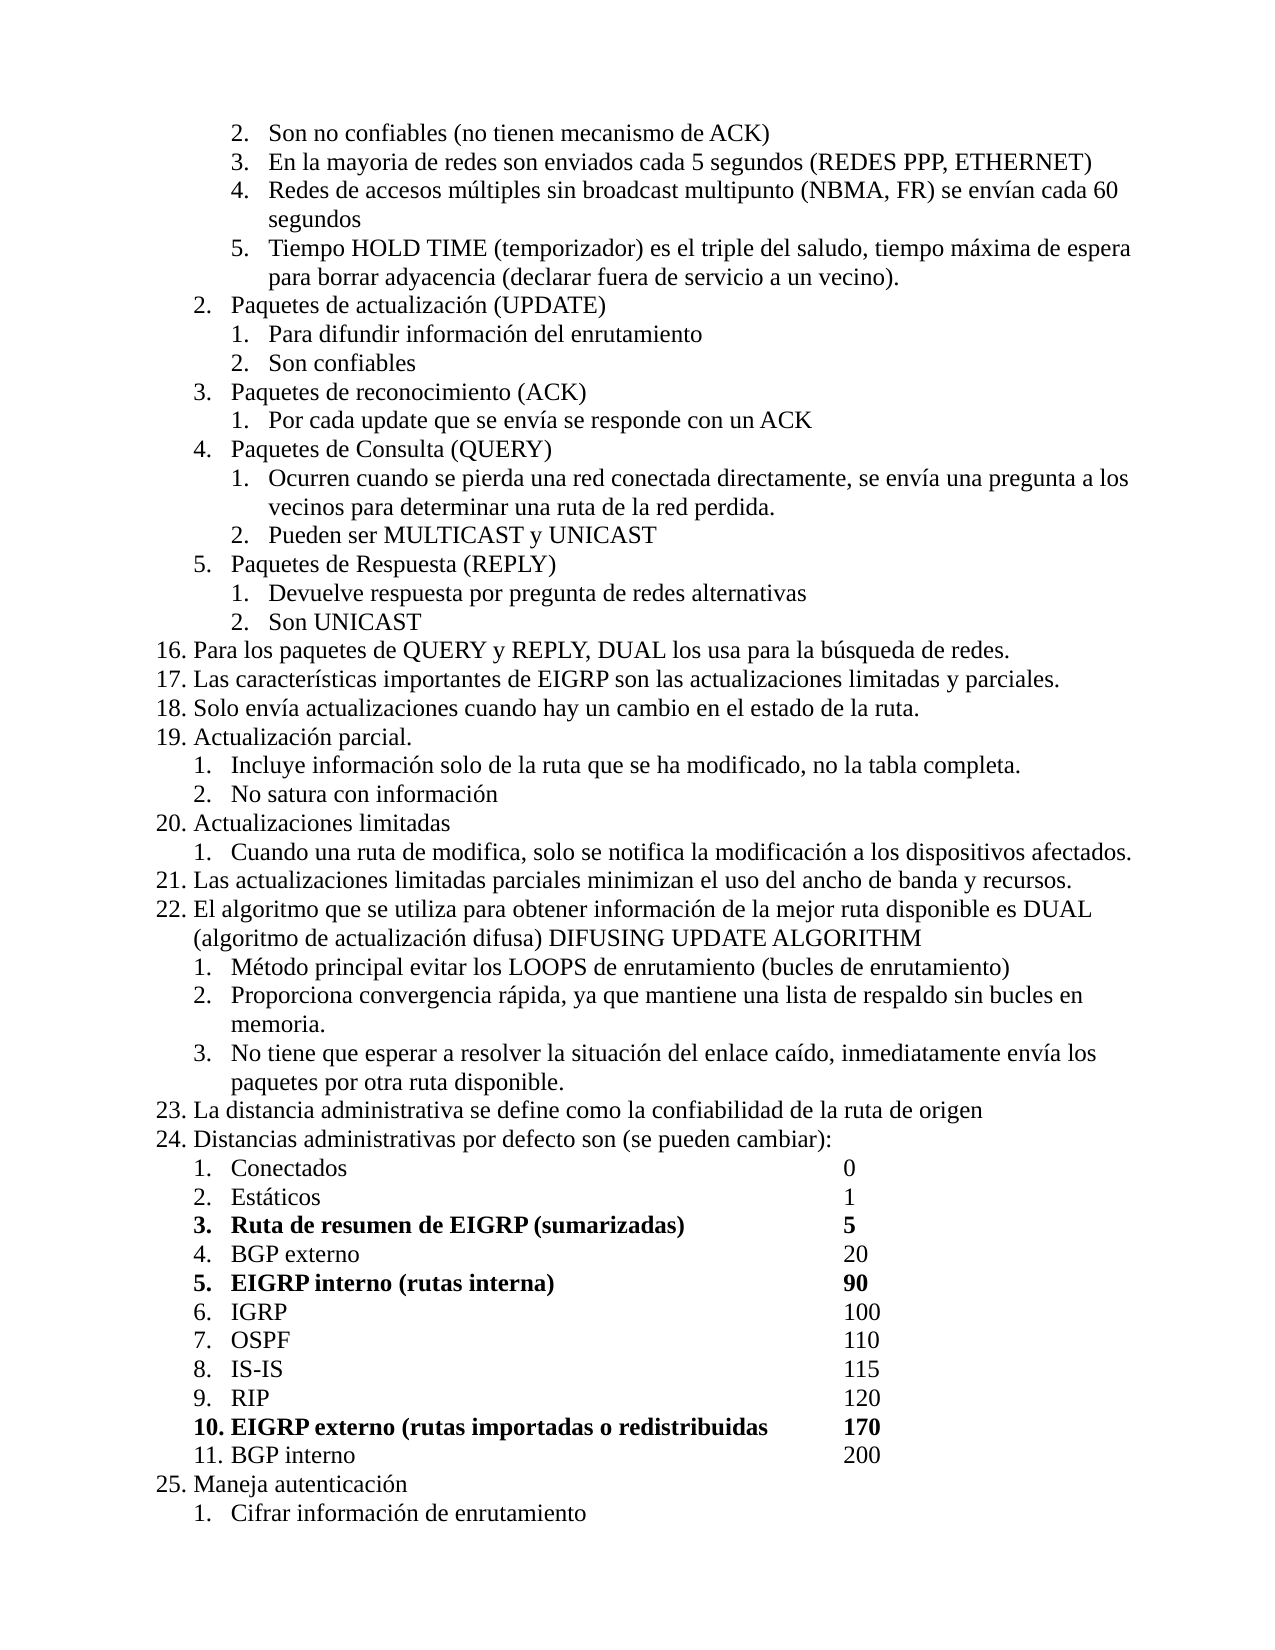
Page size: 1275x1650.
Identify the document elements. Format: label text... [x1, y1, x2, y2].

list IS-IS 115 [193, 1354, 1157, 1383]
list Cifrar información de enrutamiento [193, 1498, 1157, 1527]
list Son UNICAST [231, 607, 1157, 636]
list El algoritmo que se utiliza para obtener información de la mejor ruta disponible es DUAL (algoritmo de actualización difusa) DIFUSING UPDATE ALGORITHM [156, 894, 1157, 952]
list Las actualizaciones limitadas parciales minimizan el uso del ancho de banda y recursos. [156, 866, 1157, 894]
list Estáticos 1 [193, 1182, 1157, 1211]
list Paquetes de Respuesta (REPLY) [193, 549, 1157, 578]
list Proporciona convergencia rápida, ya que mantiene una lista de respaldo sin bucles en memoria. [193, 981, 1157, 1038]
list Incluye información solo de la ruta que se ha modificado, no la tabla completa. [193, 751, 1157, 779]
list Paquetes de reconocimiento (ACK) [193, 377, 1157, 406]
list Ruta de resumen de EIGRP (sumarizadas) 5 [193, 1211, 1157, 1239]
list Por cada update que se envía se responde con un ACK [231, 406, 1157, 434]
list IGRP 100 [193, 1297, 1157, 1326]
list Actualización parcial. [156, 722, 1157, 751]
list RIP 120 [193, 1383, 1157, 1412]
list Conectados 0 [193, 1153, 1157, 1182]
list BGP interno 200 [193, 1441, 1157, 1469]
list Distancias administrativas por defecto son (se pueden cambiar): [156, 1124, 1157, 1153]
list Maneja autenticación [156, 1469, 1157, 1498]
list No tiene que esperar a resolver la situación del enlace caído, inmediatamente envía los paquetes por otra ruta disponible. [193, 1038, 1157, 1096]
list Paquetes de actualización (UPDATE) [193, 291, 1157, 319]
list Redes de accesos múltiples sin broadcast multipunto (NBMA, FR) se envían cada 60 segundos [231, 176, 1157, 233]
list Las características importantes de EIGRP son las actualizaciones limitadas y parciales. [156, 664, 1157, 693]
list Pueden ser MULTICAST y UNICAST [231, 521, 1157, 549]
list Ocurren cuando se pierda una red conectada directamente, se envía una pregunta a los vecinos para determinar una ruta de la red perdida. [231, 463, 1157, 521]
list Tiempo HOLD TIME (temporizador) es el triple del saludo, tiempo máxima de espera para borrar adyacencia (declarar fuera de servicio a un vecino). [231, 233, 1157, 291]
list Para difundir información del enrutamiento [231, 319, 1157, 348]
list EIGRP externo (rutas importadas o redistribuidas 170 [193, 1412, 1157, 1441]
list En la mayoria de redes son enviados cada 5 segundos (REDES PPP, ETHERNET) [231, 147, 1157, 176]
list BGP externo 20 [193, 1239, 1157, 1268]
list Devuelve respuesta por pregunta de redes alternativas [231, 578, 1157, 607]
list Cuando una ruta de modifica, solo se notifica la modificación a los dispositivos afectados. [193, 837, 1157, 866]
list EIGRP interno (rutas interna) 90 [193, 1268, 1157, 1297]
list No satura con información [193, 779, 1157, 808]
list Paquetes de Consulta (QUERY) [193, 434, 1157, 463]
list La distancia administrativa se define como la confiabilidad de la ruta de origen [156, 1096, 1157, 1124]
list Para los paquetes de QUERY y REPLY, DUAL los usa para la búsqueda de redes. [156, 636, 1157, 664]
list Solo envía actualizaciones cuando hay un cambio en el estado de la ruta. [156, 693, 1157, 722]
list Método principal evitar los LOOPS de enrutamiento (bucles de enrutamiento) [193, 952, 1157, 981]
list OSPF 110 [193, 1326, 1157, 1354]
list Son no confiables (no tienen mecanismo de ACK) [231, 118, 1157, 147]
list Son confiables [231, 348, 1157, 377]
list Actualizaciones limitadas [156, 808, 1157, 837]
